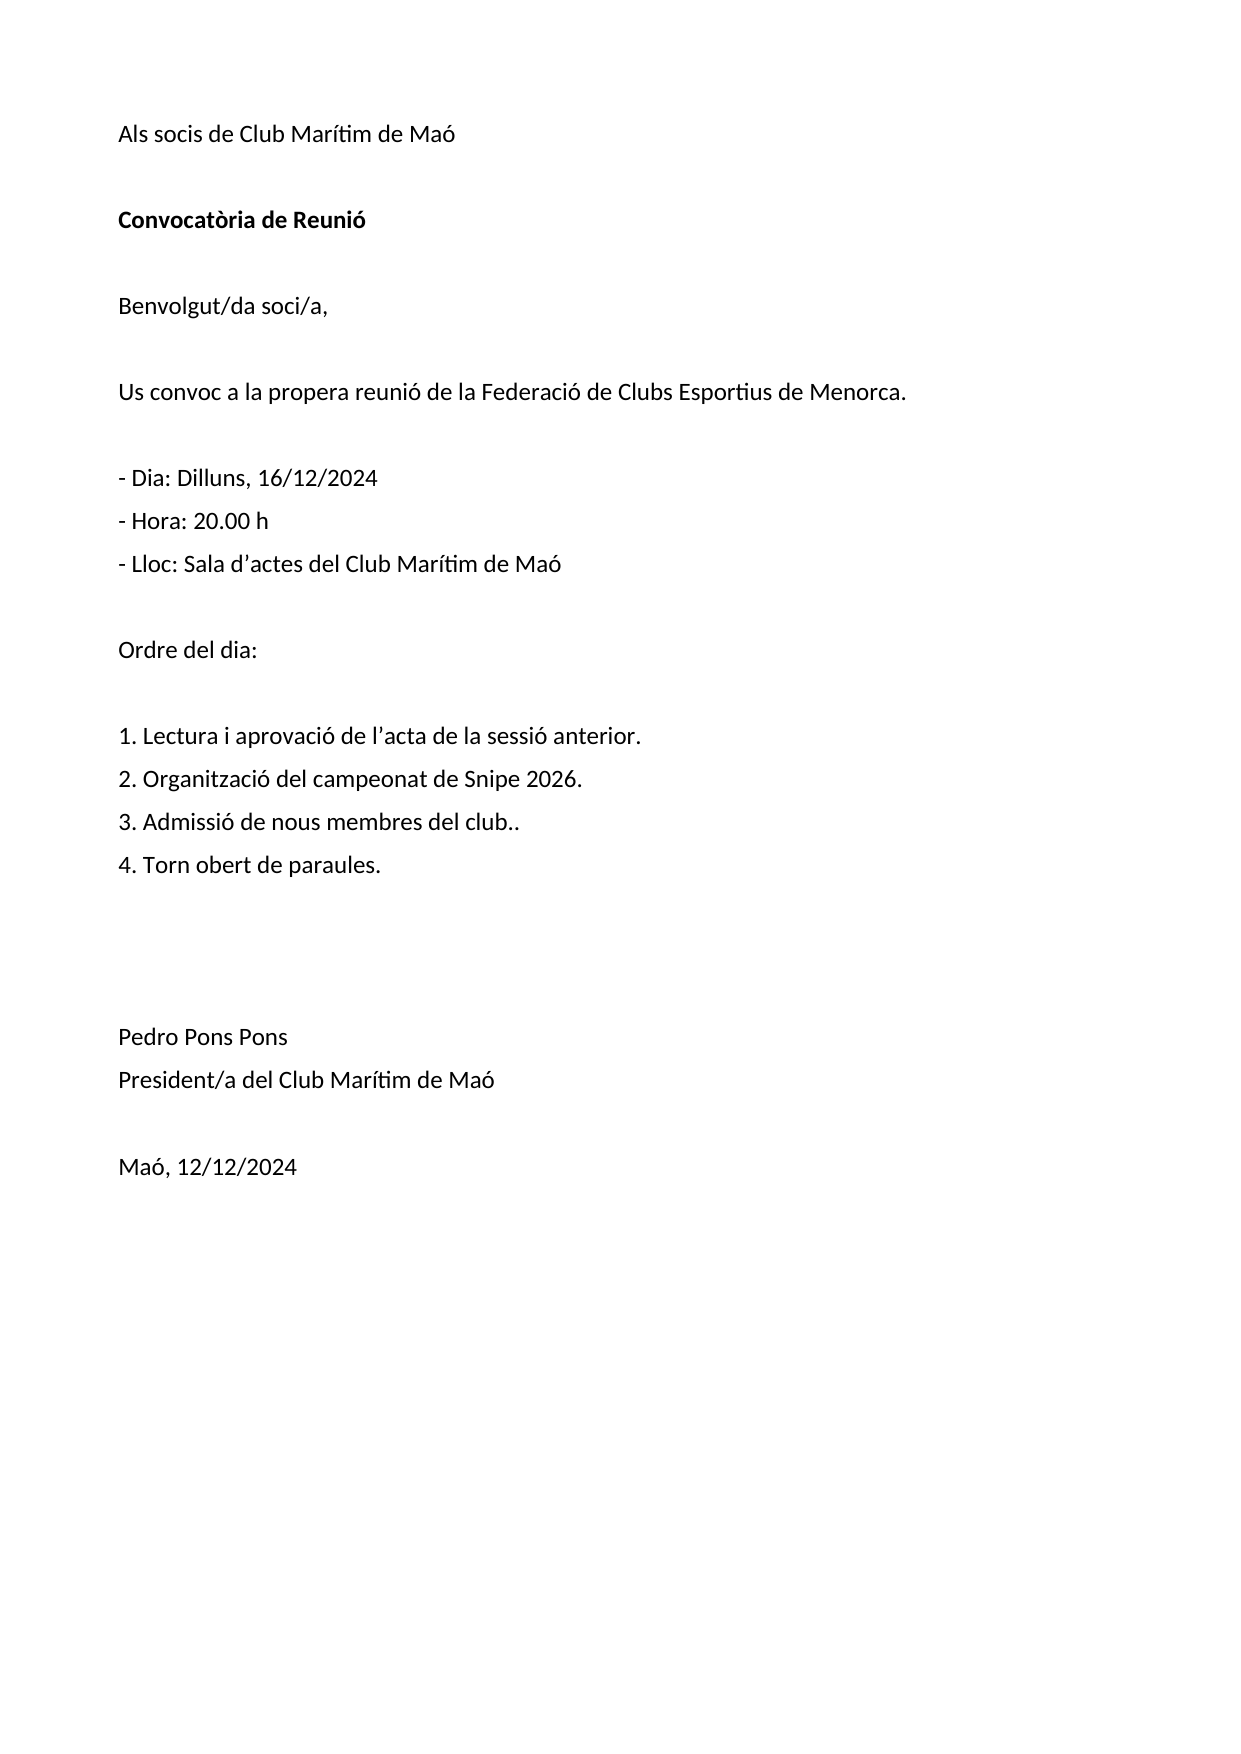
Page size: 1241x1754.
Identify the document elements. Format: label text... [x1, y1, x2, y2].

text 4. Torn obert de paraules. [118, 849, 1122, 880]
text Us convoc a la propera reunió de la Federació de Clubs Esportius de Menorca. [118, 376, 1122, 407]
text - Dia: Dilluns, 16/12/2024 [118, 462, 1122, 493]
text 1. Lectura i aprovació de l’acta de la sessió anterior. [118, 720, 1122, 751]
text Convocatòria de Reunió [118, 204, 1122, 235]
text Als socis de Club Marítim de Maó [118, 118, 1122, 149]
text 3. Admissió de nous membres del club.. [118, 806, 1122, 837]
text President/a del Club Marítim de Maó [118, 1064, 1122, 1095]
text Benvolgut/da soci/a, [118, 290, 1122, 321]
text 2. Organització del campeonat de Snipe 2026. [118, 763, 1122, 794]
text Pedro Pons Pons [118, 1022, 1122, 1052]
text - Hora: 20.00 h [118, 505, 1122, 536]
text Maó, 12/12/2024 [118, 1151, 1122, 1181]
text - Lloc: Sala d’actes del Club Marítim de Maó [118, 548, 1122, 579]
text Ordre del dia: [118, 634, 1122, 665]
